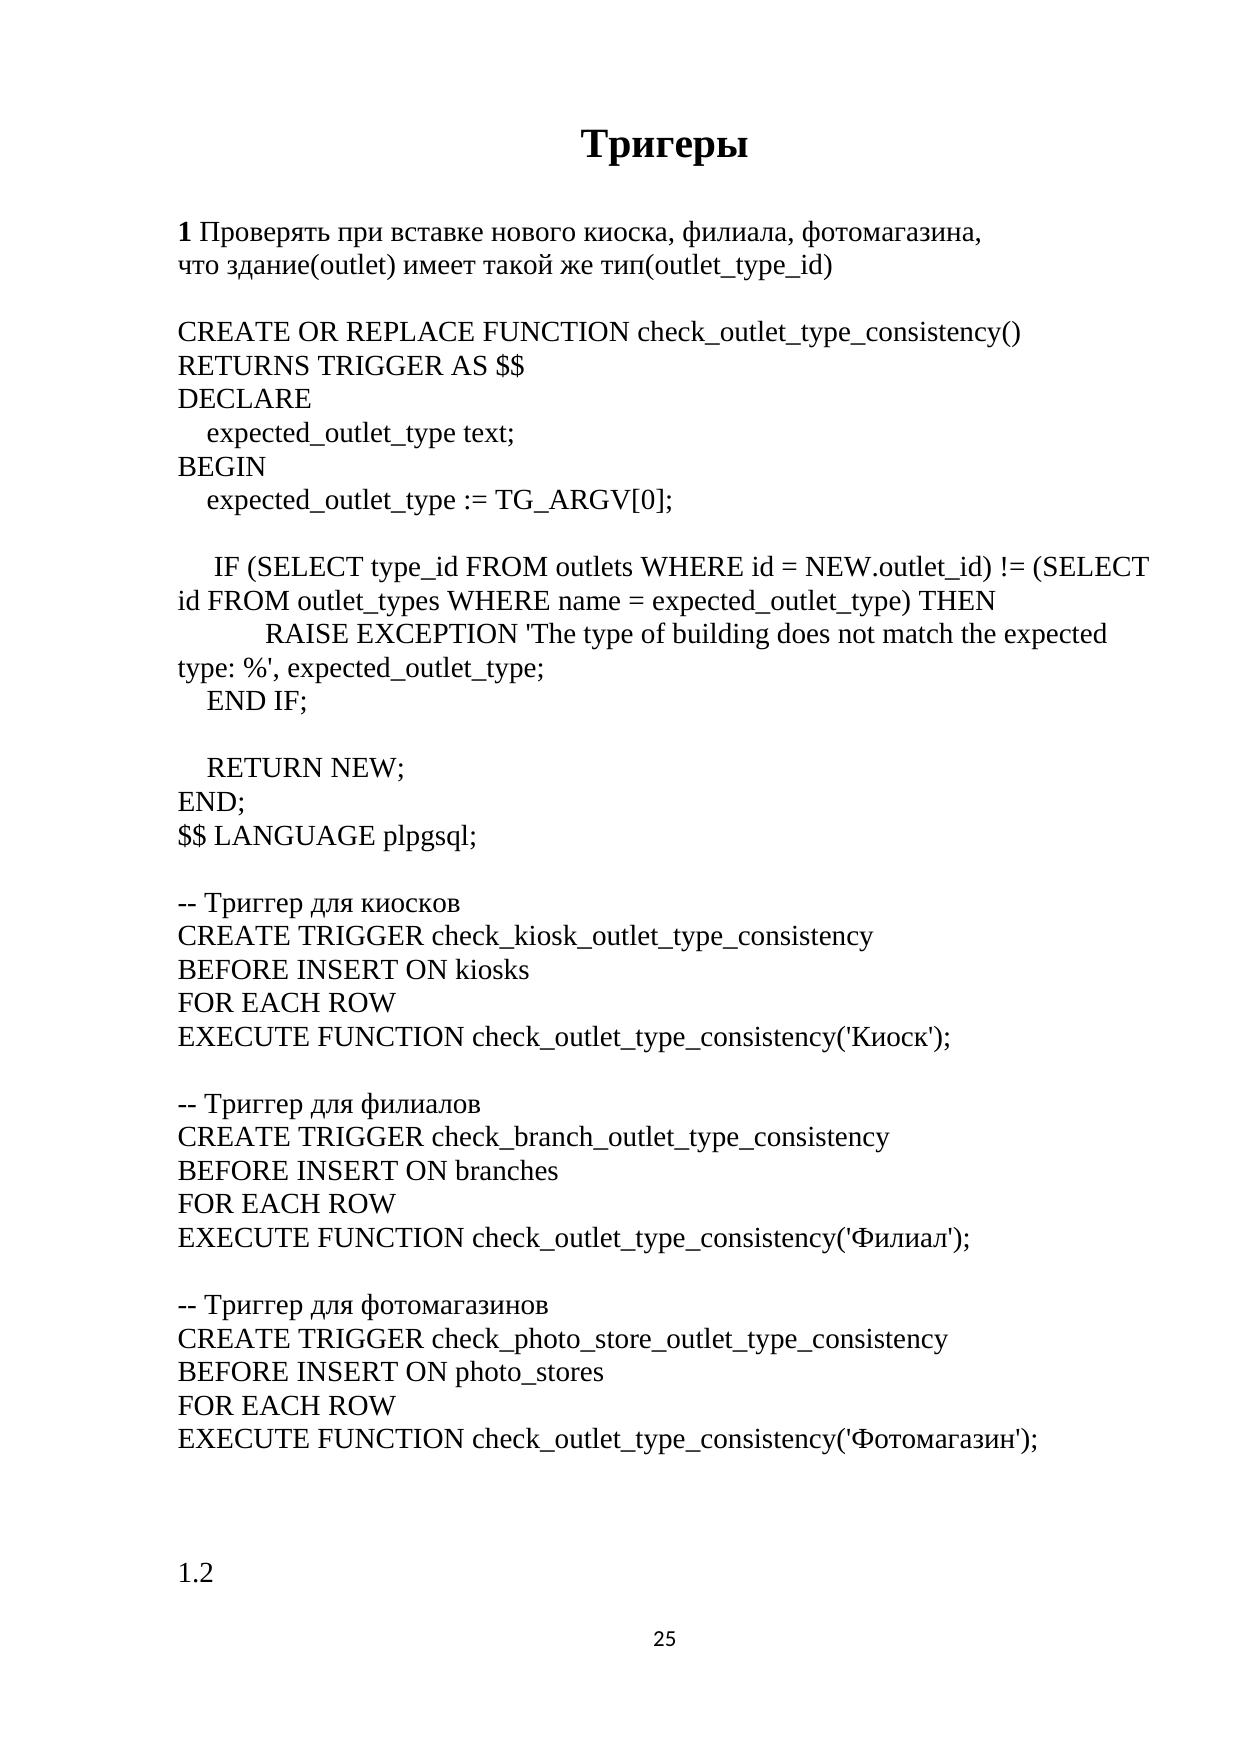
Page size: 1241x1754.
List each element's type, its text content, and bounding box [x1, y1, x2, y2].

text END; [177, 784, 1152, 818]
text IF (SELECT type_id FROM outlets WHERE id = NEW.outlet_id) != (SELECT id FROM outlet_types WHERE name = expected_outlet_type) THEN [177, 549, 1152, 616]
text EXECUTE FUNCTION check_outlet_type_consistency('Филиал'); [177, 1220, 1152, 1254]
text FOR EACH ROW [177, 985, 1152, 1019]
text что здание(outlet) имеет такой же тип(outlet_type_id) [177, 247, 1152, 281]
text CREATE TRIGGER check_branch_outlet_type_consistency [177, 1119, 1152, 1153]
text BEFORE INSERT ON branches [177, 1153, 1152, 1187]
text -- Триггер для филиалов [177, 1086, 1152, 1119]
text DECLARE [177, 382, 1152, 415]
text FOR EACH ROW [177, 1187, 1152, 1220]
text 1 Проверять при вставке нового киоска, филиала, фотомагазина, [177, 214, 1152, 247]
text END IF; [177, 683, 1152, 717]
text -- Триггер для киосков [177, 885, 1152, 918]
text EXECUTE FUNCTION check_outlet_type_consistency('Фотомагазин'); [177, 1421, 1152, 1455]
text RETURN NEW; [177, 751, 1152, 784]
text EXECUTE FUNCTION check_outlet_type_consistency('Киоск'); [177, 1019, 1152, 1052]
text RAISE EXCEPTION 'The type of building does not match the expected type: %', expected_outlet_type; [177, 616, 1152, 683]
text BEFORE INSERT ON photo_stores [177, 1354, 1152, 1388]
text CREATE TRIGGER check_photo_store_outlet_type_consistency [177, 1321, 1152, 1354]
text FOR EACH ROW [177, 1388, 1152, 1421]
text -- Триггер для фотомагазинов [177, 1287, 1152, 1321]
text BEGIN [177, 449, 1152, 482]
text expected_outlet_type := TG_ARGV[0]; [177, 482, 1152, 516]
text Тригеры [177, 118, 1152, 166]
text CREATE OR REPLACE FUNCTION check_outlet_type_consistency() RETURNS TRIGGER AS $$ [177, 314, 1152, 382]
text BEFORE INSERT ON kiosks [177, 952, 1152, 985]
text CREATE TRIGGER check_kiosk_outlet_type_consistency [177, 918, 1152, 952]
text expected_outlet_type text; [177, 415, 1152, 449]
text $$ LANGUAGE plpgsql; [177, 818, 1152, 851]
text 1.2 [177, 1556, 1152, 1589]
